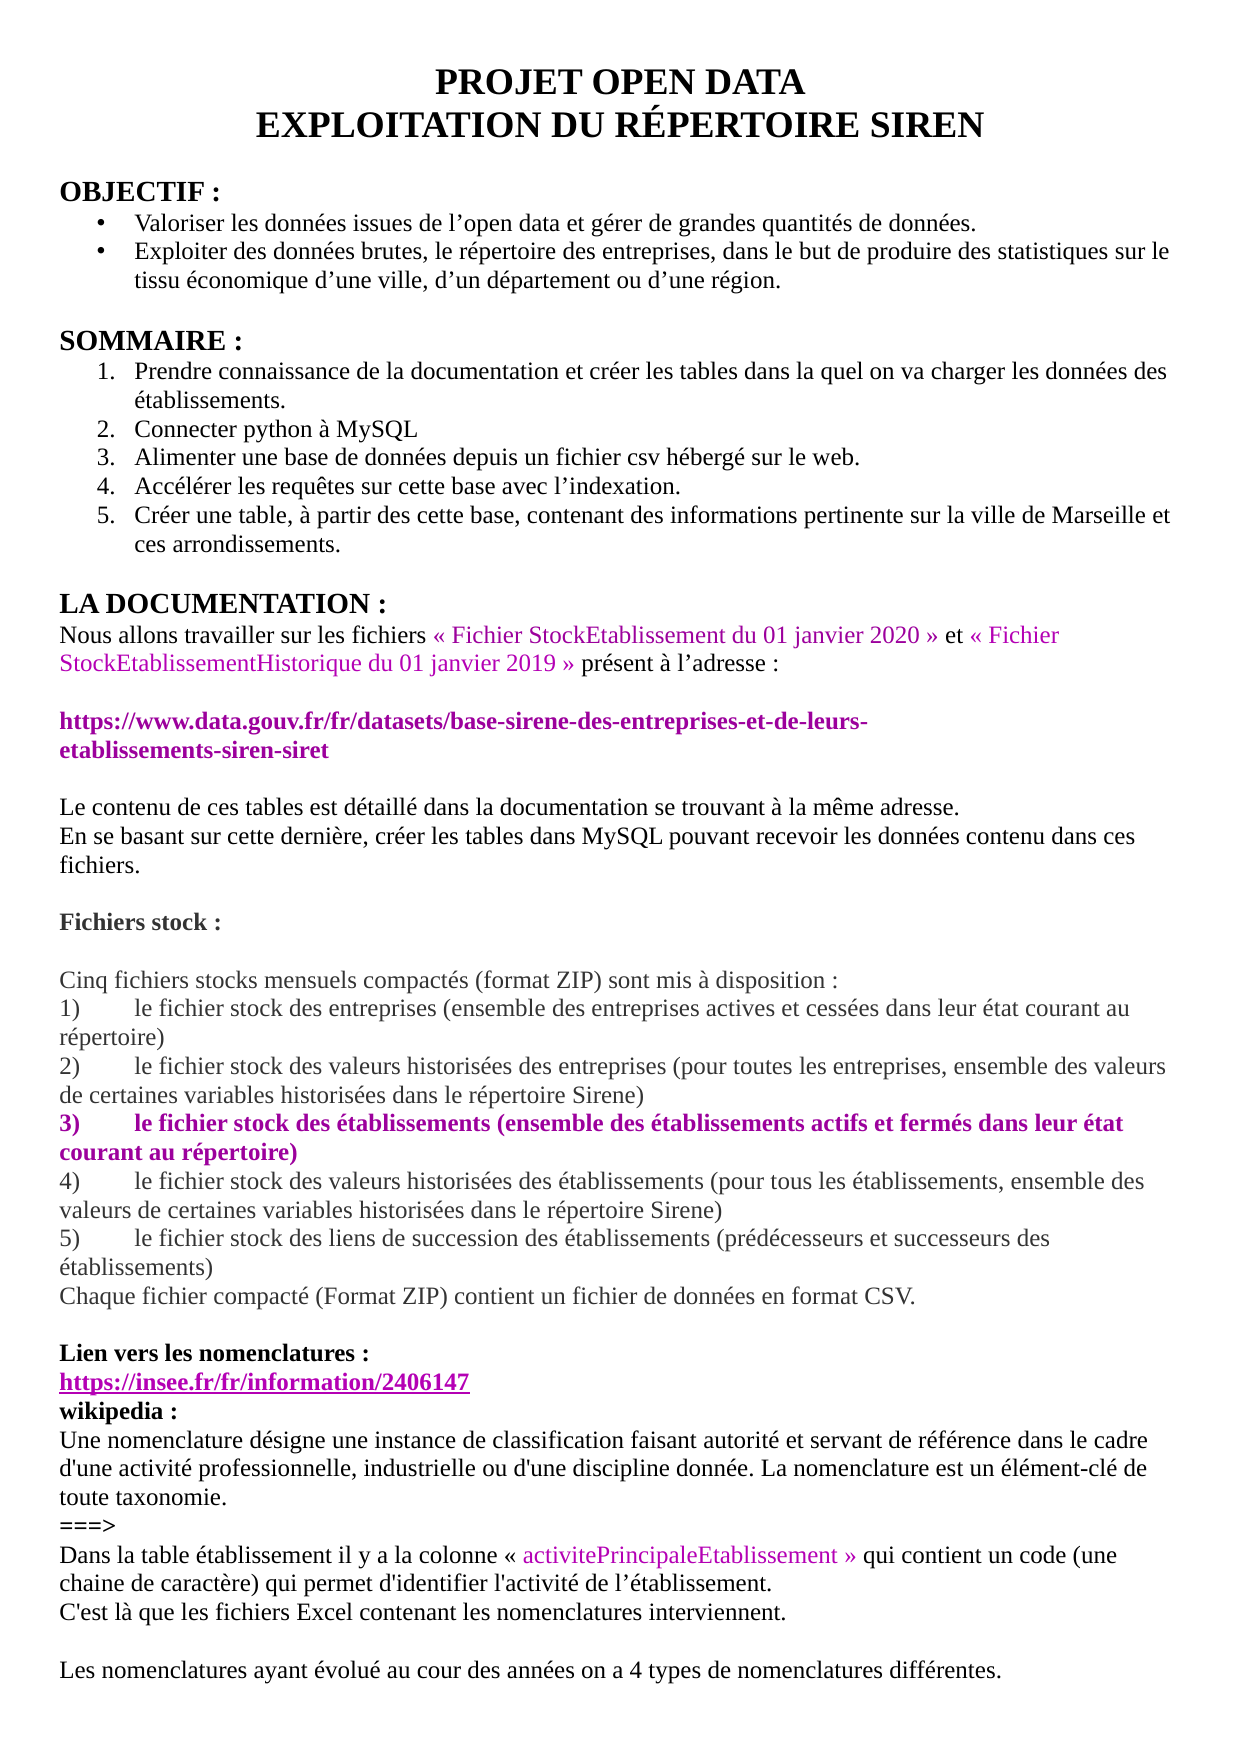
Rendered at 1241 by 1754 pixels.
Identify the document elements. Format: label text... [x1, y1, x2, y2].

list Connecter python à MySQL [97, 414, 1181, 442]
list Prendre connaissance de la documentation et créer les tables dans la quel on va charger les données des établissements. [97, 356, 1181, 414]
text Le contenu de ces tables est détaillé dans la documentation se trouvant à la même adresse. [59, 792, 1181, 821]
text EXPLOITATION DU RÉPERTOIRE SIREN [59, 102, 1181, 145]
list le fichier stock des valeurs historisées des entreprises (pour toutes les entreprises, ensemble des valeurs de certaines variables historisées dans le répertoire Sirene) [59, 1051, 1181, 1108]
text SOMMAIRE : [59, 323, 1181, 356]
text https://insee.fr/fr/information/2406147 [59, 1367, 1181, 1396]
text Fichiers stock : [59, 907, 1181, 936]
list Exploiter des données brutes, le répertoire des entreprises, dans le but de produire des statistiques sur le tissu économique d’une ville, d’un département ou d’une région. [97, 236, 1181, 294]
list Cinq fichiers stocks mensuels compactés (format ZIP) sont mis à disposition : [59, 965, 1181, 993]
text ===> [59, 1511, 1181, 1540]
text PROJET OPEN DATA [59, 59, 1181, 102]
text Dans la table établissement il y a la colonne « activitePrincipaleEtablissement » qui contient un code (une chaine de caractère) qui permet d'identifier l'activité de l’établissement. [59, 1540, 1181, 1597]
list le fichier stock des valeurs historisées des établissements (pour tous les établissements, ensemble des valeurs de certaines variables historisées dans le répertoire Sirene) [59, 1166, 1181, 1223]
list le fichier stock des établissements (ensemble des établissements actifs et fermés dans leur état courant au répertoire) [59, 1108, 1181, 1166]
list le fichier stock des entreprises (ensemble des entreprises actives et cessées dans leur état courant au répertoire) [59, 993, 1181, 1051]
text https://www.data.gouv.fr/fr/datasets/base-sirene-des-entreprises-et-de-leurs- [59, 706, 1181, 735]
text En se basant sur cette dernière, créer les tables dans MySQL pouvant recevoir les données contenu dans ces fichiers. [59, 821, 1181, 878]
text C'est là que les fichiers Excel contenant les nomenclatures interviennent. [59, 1597, 1181, 1626]
text LA DOCUMENTATION : [59, 586, 1181, 620]
text Chaque fichier compacté (Format ZIP) contient un fichier de données en format CSV. [59, 1281, 1181, 1310]
text Une nomenclature désigne une instance de classification faisant autorité et servant de référence dans le cadre d'une activité professionnelle, industrielle ou d'une discipline donnée. La nomenclature est un élément-clé de toute taxonomie. [59, 1425, 1181, 1511]
text Nous allons travailler sur les fichiers « Fichier StockEtablissement du 01 janvier 2020 » et « Fichier StockEtablissementHistorique du 01 janvier 2019 » présent à l’adresse : [59, 620, 1181, 677]
text OBJECTIF : [59, 174, 1181, 208]
list le fichier stock des liens de succession des établissements (prédécesseurs et successeurs des établissements) [59, 1223, 1181, 1281]
text etablissements-siren-siret [59, 735, 1181, 763]
text Lien vers les nomenclatures : [59, 1338, 1181, 1367]
text Les nomenclatures ayant évolué au cour des années on a 4 types de nomenclatures différentes. [59, 1655, 1181, 1683]
list Créer une table, à partir des cette base, contenant des informations pertinente sur la ville de Marseille et ces arrondissements. [97, 500, 1181, 557]
list Alimenter une base de données depuis un fichier csv hébergé sur le web. [97, 442, 1181, 471]
list Valoriser les données issues de l’open data et gérer de grandes quantités de données. [97, 208, 1181, 236]
list Accélérer les requêtes sur cette base avec l’indexation. [97, 471, 1181, 500]
text wikipedia : [59, 1396, 1181, 1425]
